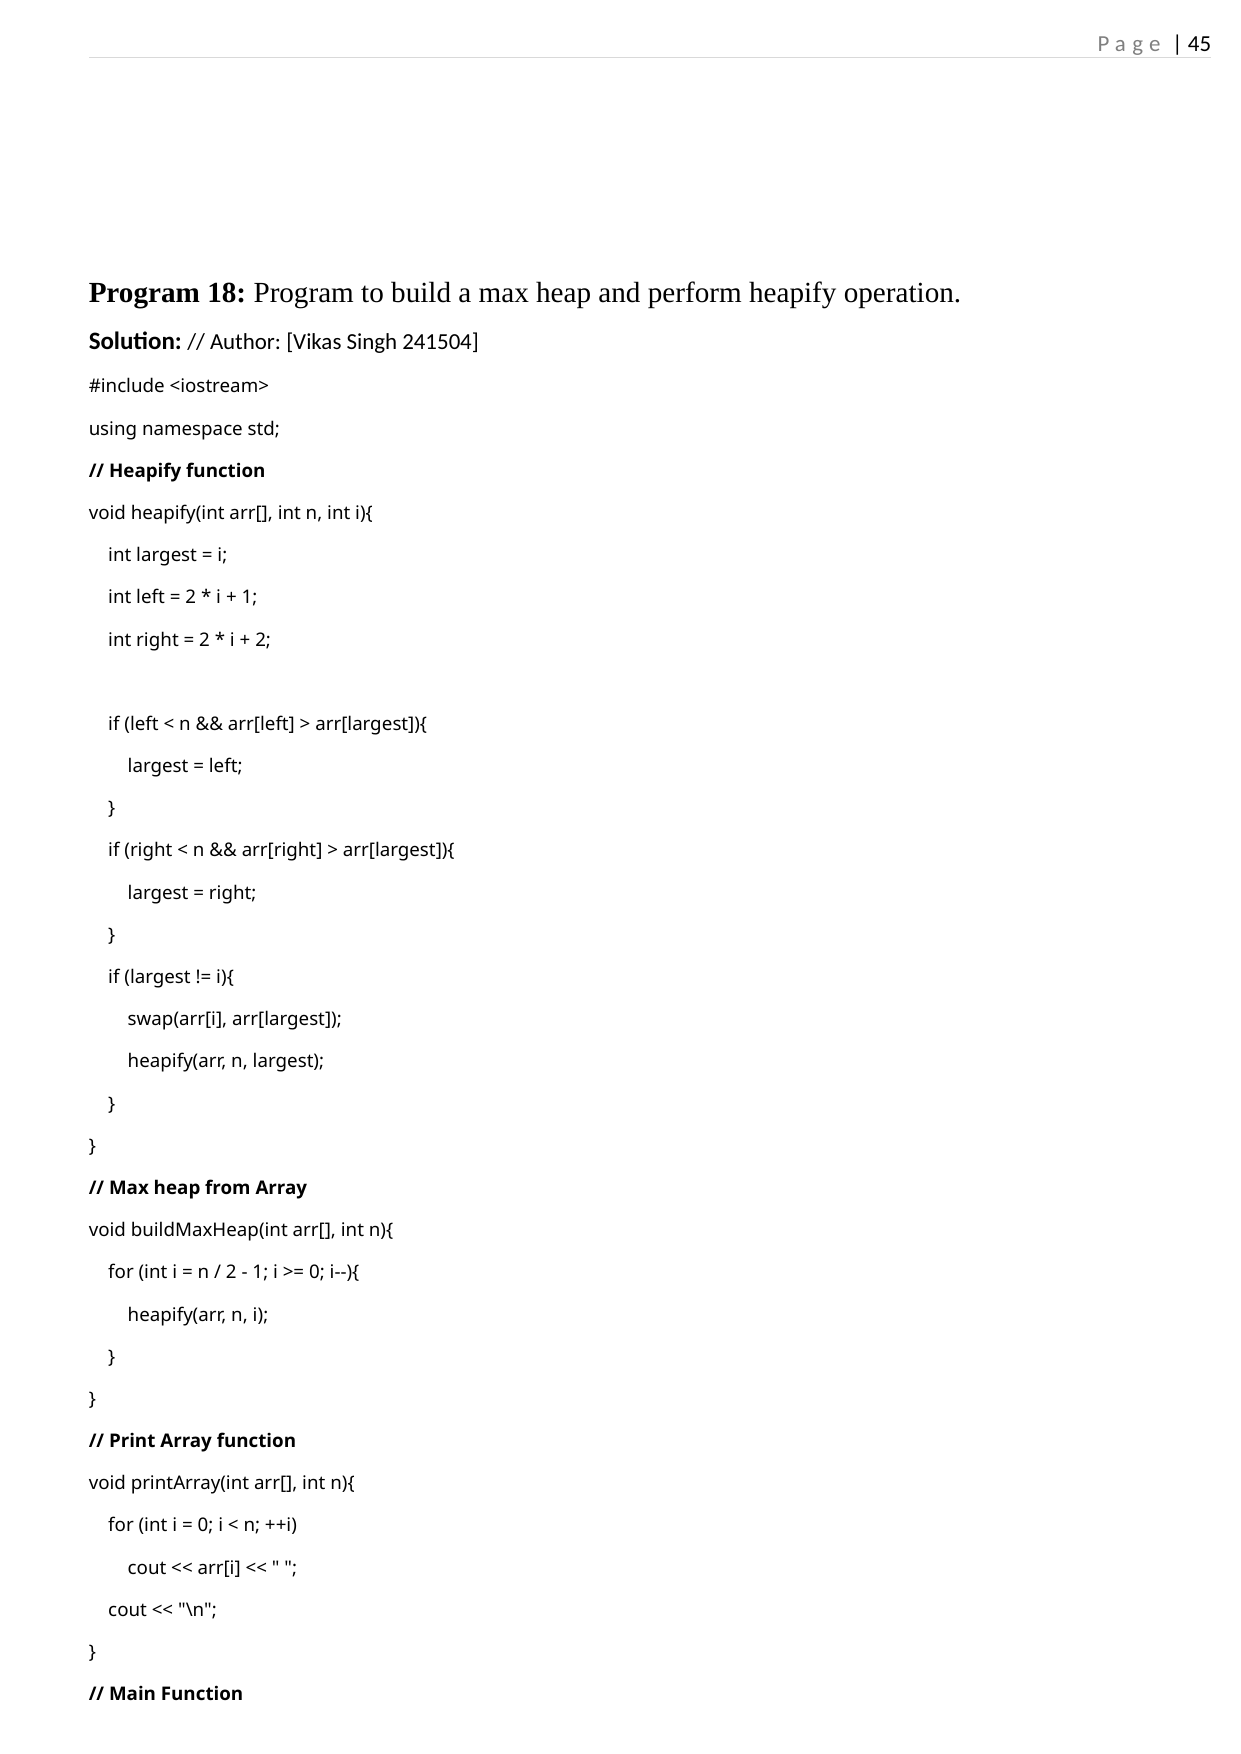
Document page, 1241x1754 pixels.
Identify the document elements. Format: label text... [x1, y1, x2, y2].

text if (right < n && arr[right] > arr[largest]){ [88, 837, 1211, 862]
text int largest = i; [88, 541, 1211, 567]
text Program 18: Program to build a max heap and perform heapify operation. [88, 275, 1211, 309]
text void printArray(int arr[], int n){ [88, 1469, 1211, 1495]
text largest = right; [88, 879, 1211, 904]
text using namespace std; [88, 415, 1211, 440]
text } [88, 1090, 1211, 1115]
text #include <iostream> [88, 373, 1211, 398]
text if (largest != i){ [88, 963, 1211, 989]
text void heapify(int arr[], int n, int i){ [88, 499, 1211, 525]
text int left = 2 * i + 1; [88, 584, 1211, 609]
text } [88, 1638, 1211, 1664]
text // Heapify function [88, 457, 1211, 483]
text swap(arr[i], arr[largest]); [88, 1006, 1211, 1031]
text // Max heap from Array [88, 1174, 1211, 1200]
text if (left < n && arr[left] > arr[largest]){ [88, 710, 1211, 736]
text } [88, 921, 1211, 947]
text } [88, 1343, 1211, 1368]
text } [88, 1385, 1211, 1411]
text // Main Function [88, 1681, 1211, 1706]
text heapify(arr, n, i); [88, 1301, 1211, 1326]
text // Print Array function [88, 1427, 1211, 1453]
text heapify(arr, n, largest); [88, 1048, 1211, 1073]
text cout << arr[i] << " "; [88, 1554, 1211, 1579]
text void buildMaxHeap(int arr[], int n){ [88, 1216, 1211, 1242]
text largest = left; [88, 752, 1211, 778]
text for (int i = n / 2 - 1; i >= 0; i--){ [88, 1259, 1211, 1284]
text cout << "\n"; [88, 1596, 1211, 1622]
text int right = 2 * i + 2; [88, 626, 1211, 651]
text } [88, 1132, 1211, 1158]
text for (int i = 0; i < n; ++i) [88, 1512, 1211, 1537]
text Solution: // Author: [Vikas Singh 241504] [88, 326, 1211, 356]
text } [88, 794, 1211, 820]
